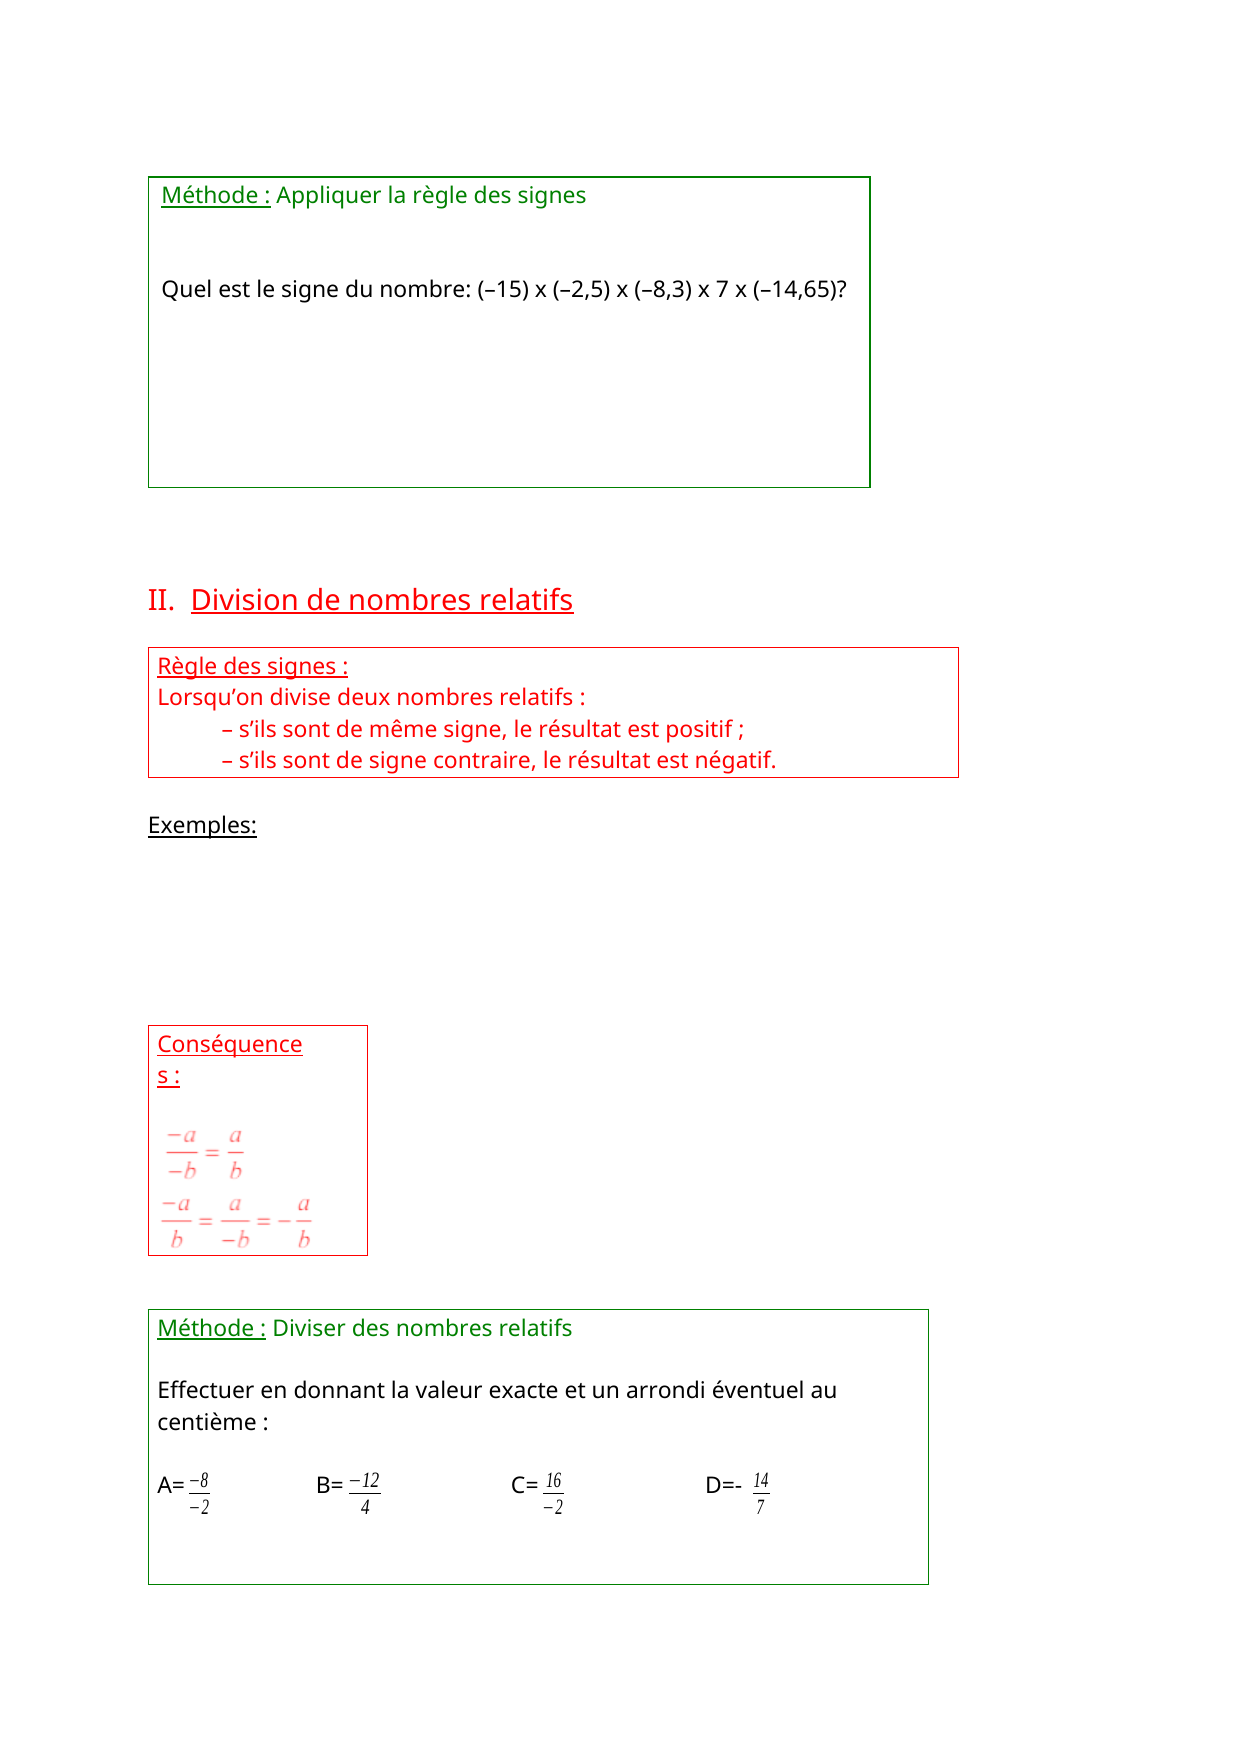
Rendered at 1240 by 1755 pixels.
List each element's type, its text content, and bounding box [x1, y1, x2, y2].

text – s’ils sont de même signe, le résultat est positif ; [149, 709, 958, 741]
text Quel est le signe du nombre: (–15) x (–2,5) x (–8,3) x 7 x (–14,65)? [149, 270, 869, 304]
text Exemples: [148, 809, 1092, 841]
text A= B= C= D=- [149, 1465, 928, 1519]
subtitle Règle des signes : [149, 648, 958, 678]
text – s’ils sont de signe contraire, le résultat est négatif. [149, 741, 958, 777]
text Effectuer en donnant la valeur exacte et un arrondi éventuel au centième : [149, 1371, 928, 1437]
subtitle II. Division de nombres relatifs [148, 579, 1092, 618]
text Lorsqu’on divise deux nombres relatifs : [149, 678, 958, 709]
subtitle Méthode : Diviser des nombres relatifs [149, 1310, 928, 1343]
text Conséquences : [149, 1026, 367, 1091]
subtitle Méthode : Appliquer la règle des signes [149, 178, 869, 211]
